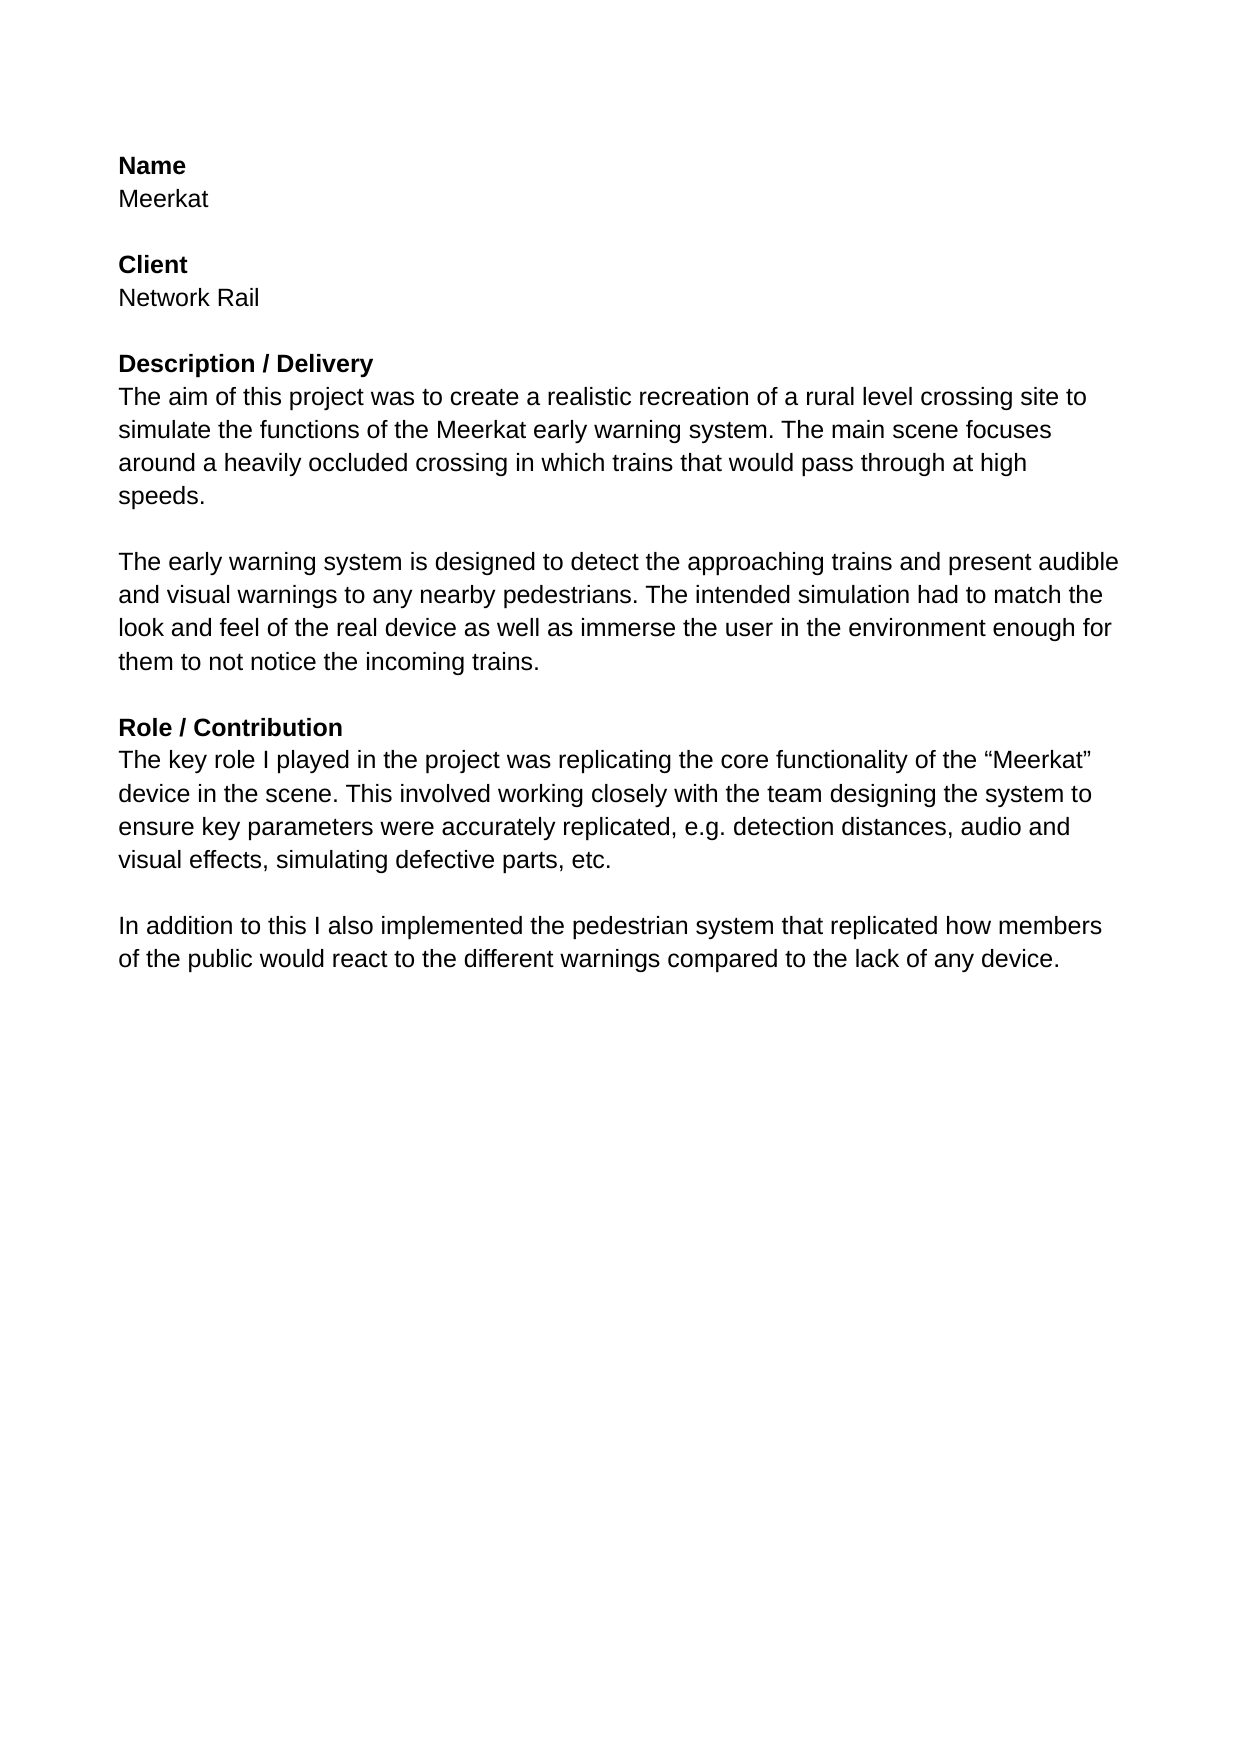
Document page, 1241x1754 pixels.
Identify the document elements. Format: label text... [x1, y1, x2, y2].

text The key role I played in the project was replicating the core functionality of the “Meerkat” device in the scene. This involved working closely with the team designing the system to ensure key parameters were accurately replicated, e.g. detection distances, audio and visual effects, simulating defective parts, etc. [118, 746, 1122, 873]
text In addition to this I also implemented the pedestrian system that replicated how members of the public would react to the different warnings compared to the lack of any device. [118, 911, 1122, 972]
text The aim of this project was to create a realistic recreation of a rural level crossing site to simulate the functions of the Meerkat early warning system. The main scene focuses around a heavily occluded crossing in which trains that would pass through at high speeds. [118, 382, 1122, 510]
text The early warning system is designed to detect the approaching trains and present audible and visual warnings to any nearby pedestrians. The intended simulation had to match the look and feel of the real device as well as immerse the user in the environment enough for them to not notice the incoming trains. [118, 547, 1122, 675]
text Client [118, 250, 1122, 279]
text Role / Contribution [118, 712, 1122, 741]
text Description / Delivery [118, 349, 1122, 378]
text Name [118, 151, 1122, 180]
text Meerkat [118, 184, 1122, 213]
text Network Rail [118, 283, 1122, 312]
